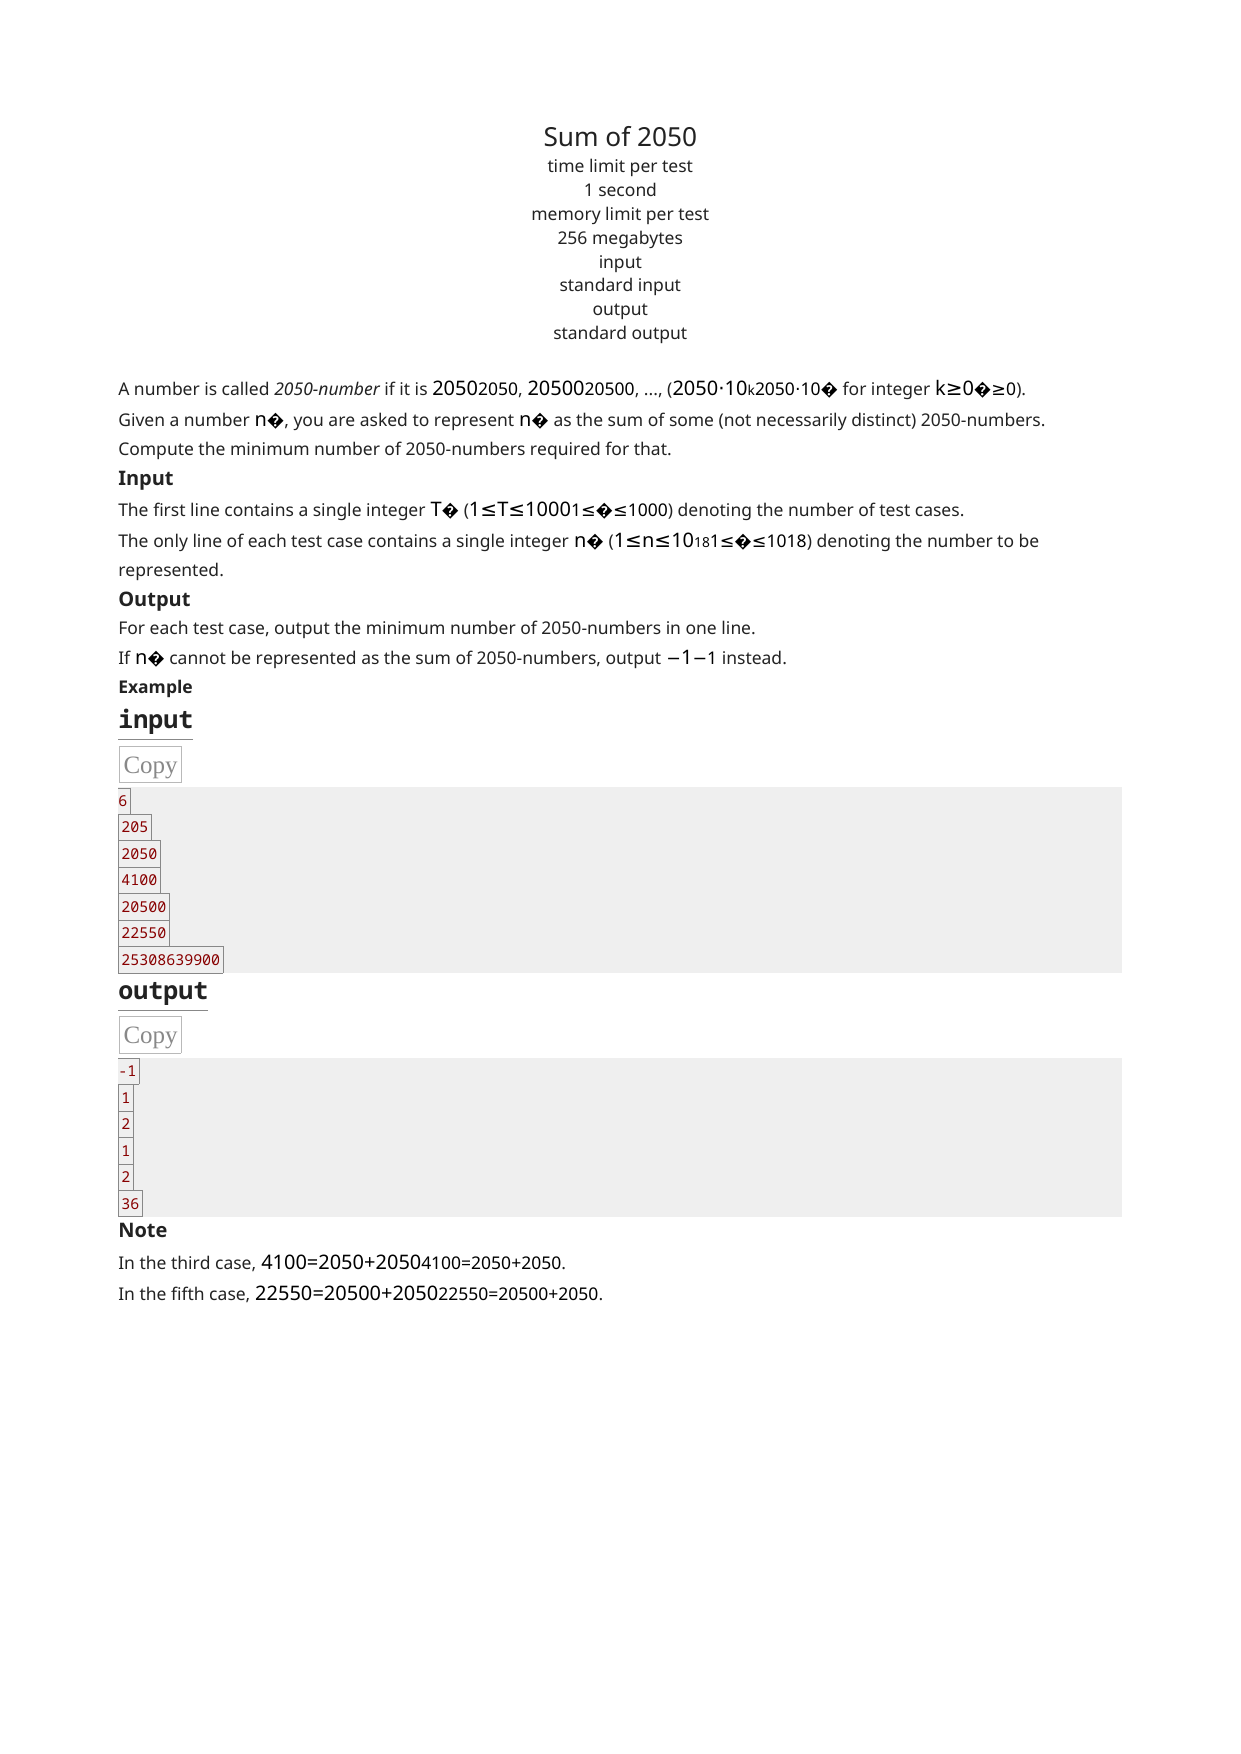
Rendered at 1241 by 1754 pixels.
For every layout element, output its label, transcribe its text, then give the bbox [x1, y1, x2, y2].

text Example [118, 675, 1122, 699]
text 256 megabytes [118, 225, 1122, 249]
text [182, 746, 1121, 782]
text [161, 840, 1122, 867]
text [170, 920, 1122, 946]
text [134, 1164, 1122, 1190]
text In the fifth case, 22550=20500+205022550=20500+2050. [118, 1279, 1122, 1307]
text Copy [120, 1017, 181, 1053]
text A number is called 2050-number if it is 20502050, 2050020500, ..., (2050⋅10k2050⋅10� for integer k≥0�≥0). [118, 374, 1122, 401]
text [182, 1016, 1121, 1053]
text The only line of each test case contains a single integer n� (1≤n≤10181≤�≤1018) denoting the number to be represented. [118, 526, 1122, 581]
text -1 [118, 1059, 139, 1084]
text standard input [118, 273, 1122, 297]
text [131, 787, 1122, 814]
text 2 [119, 1165, 133, 1190]
text [134, 1137, 1122, 1164]
text 4100 [119, 868, 160, 893]
text [134, 1084, 1122, 1111]
text time limit per test [118, 154, 1122, 178]
text 205 [119, 815, 151, 840]
text 1 [119, 1138, 133, 1164]
text memory limit per test [118, 202, 1122, 225]
text 20500 [119, 894, 169, 920]
text 22550 [119, 921, 169, 946]
text In the third case, 4100=2050+20504100=2050+2050. [118, 1248, 1122, 1275]
text output [118, 973, 1122, 1010]
text Copy [120, 747, 181, 782]
text standard output [118, 321, 1122, 345]
text [170, 893, 1122, 920]
text input [118, 249, 1122, 273]
text Sum of 2050 [118, 118, 1122, 154]
text [161, 867, 1122, 893]
text 36 [119, 1191, 142, 1216]
text Note [118, 1217, 1122, 1244]
text 2 [119, 1112, 133, 1137]
text 1 second [118, 178, 1122, 202]
text output [118, 297, 1122, 321]
text Output [118, 585, 1122, 612]
text 6 [118, 789, 130, 814]
text input [118, 702, 1122, 739]
text The first line contains a single integer T� (1≤T≤10001≤�≤1000) denoting the number of test cases. [118, 495, 1122, 522]
text 25308639900 [119, 947, 223, 973]
text [140, 1058, 1122, 1084]
text 1 [119, 1085, 133, 1111]
text Input [118, 464, 1122, 491]
text [134, 1111, 1122, 1137]
text If n� cannot be represented as the sum of 2050-numbers, output −1−1 instead. [118, 643, 1122, 671]
text Given a number n�, you are asked to represent n� as the sum of some (not necessarily distinct) 2050-numbers. Compute the minimum number of 2050-numbers required for that. [118, 406, 1122, 460]
text [224, 946, 1122, 973]
text 2050 [119, 841, 160, 867]
text [152, 814, 1122, 840]
text For each test case, output the minimum number of 2050-numbers in one line. [118, 616, 1122, 640]
text [143, 1190, 1122, 1217]
